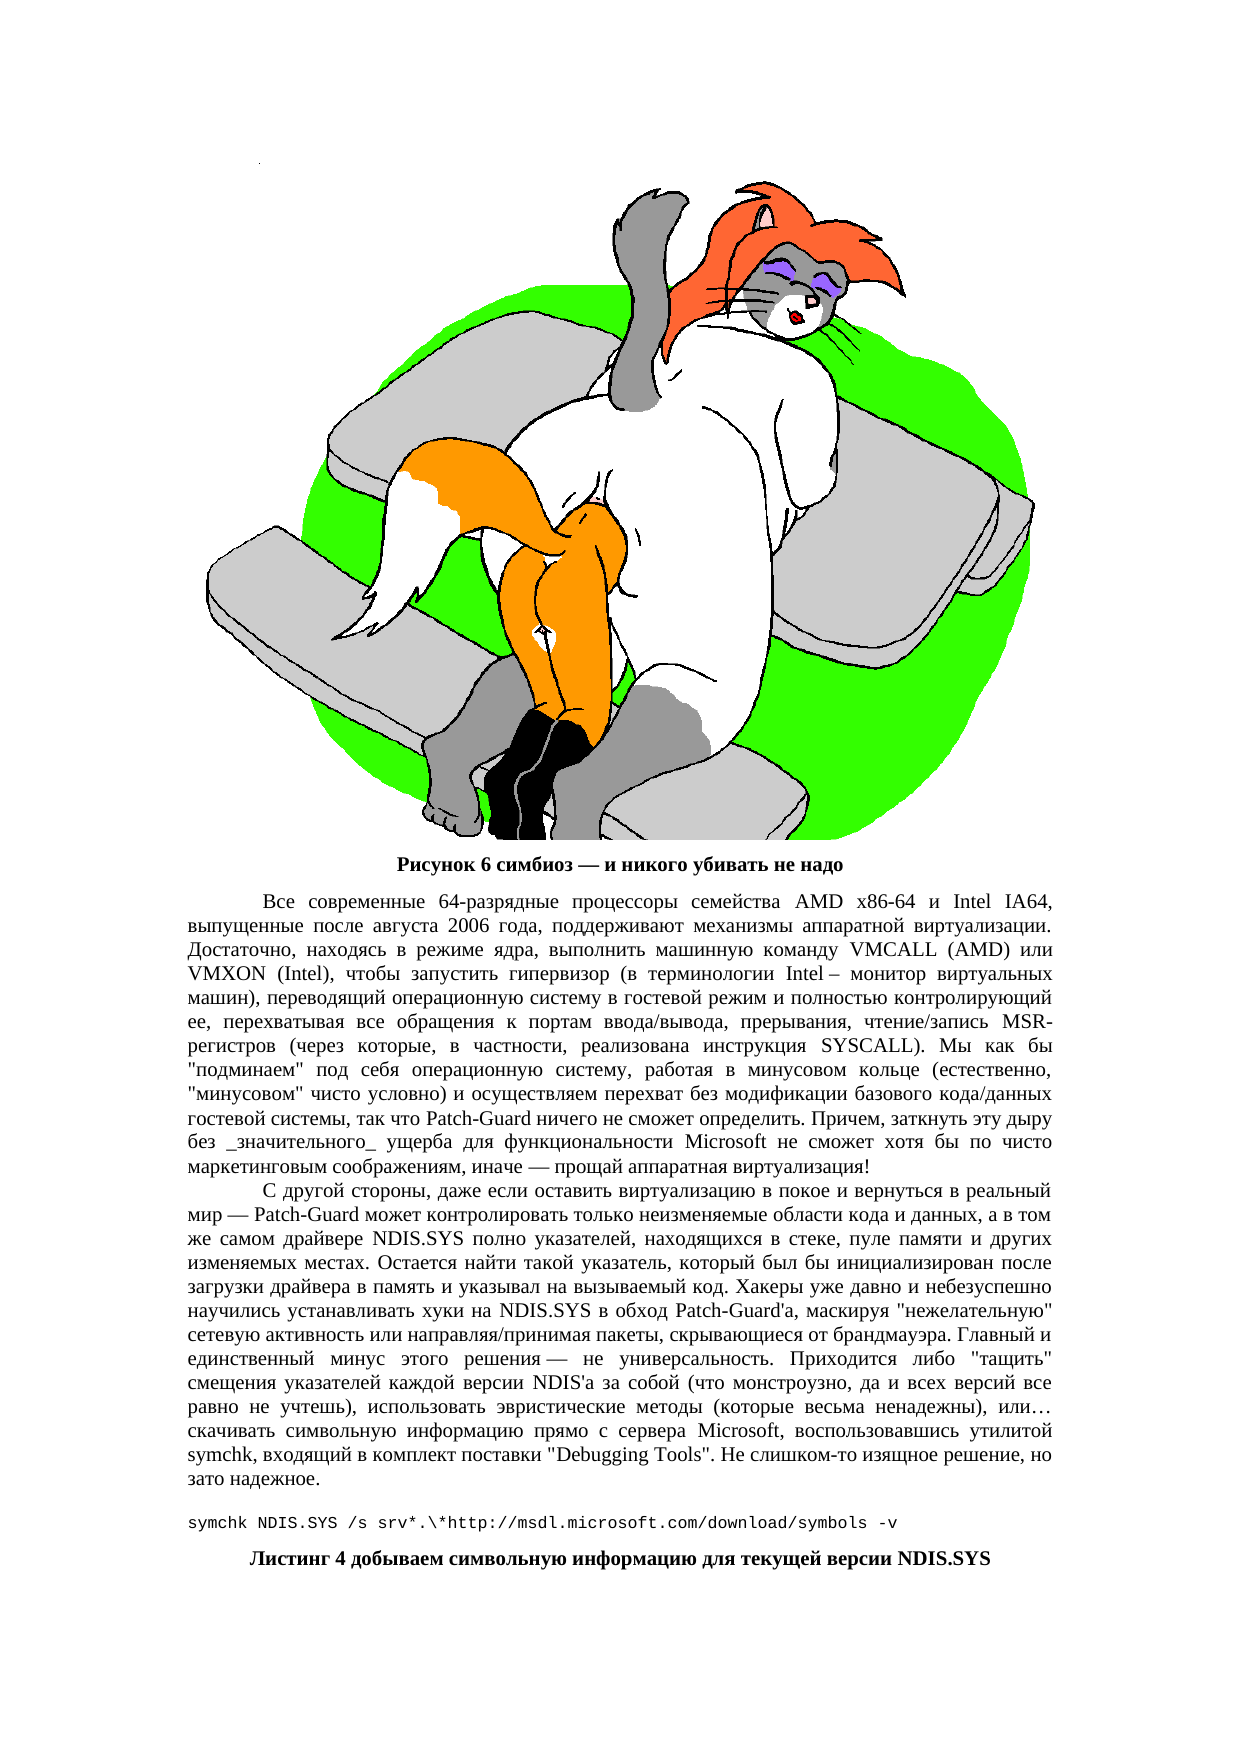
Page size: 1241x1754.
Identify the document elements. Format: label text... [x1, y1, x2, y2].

text Рисунок 6 симбиоз — и никого убивать не надо [187, 852, 1053, 876]
text Листинг 4 добываем символьную информацию для текущей версии NDIS.SYS [187, 1546, 1053, 1570]
picture [187, 150, 1053, 840]
text Все современные 64-разрядные процессоры семейства AMD x86-64 и Intel IA64, выпущенные после августа 2006 года, поддерживают механизмы аппаратной виртуализации. Достаточно, находясь в режиме ядра, выполнить машинную команду VMCALL (AMD) или VMXON (Intel), чтобы запустить гипервизор (в терминологии Intel – монитор виртуальных машин), переводящий операционную систему в гостевой режим и полностью контролирующий ее, перехватывая все обращения к портам ввода/вывода, прерывания, чтение/запись MSR-регистров (через которые, в частности, реализована инструкция SYSCALL). Мы как бы "подминаем" под себя операционную систему, работая в минусовом кольце (естественно, "минусовом" чисто условно) и осуществляем перехват без модификации базового кода/данных гостевой системы, так что Patch-Guard ничего не сможет определить. Причем, заткнуть эту дыру без _значительного_ ущерба для функциональности Microsoft не сможет хотя бы по чисто маркетинговым соображениям, иначе — прощай аппаратная виртуализация! [187, 889, 1053, 1178]
text С другой стороны, даже если оставить виртуализацию в покое и вернуться в реальный мир — Patch-Guard может контролировать только неизменяемые области кода и данных, а в том же самом драйвере NDIS.SYS полно указателей, находящихся в стеке, пуле памяти и других изменяемых местах. Остается найти такой указатель, который был бы инициализирован после загрузки драйвера в память и указывал на вызываемый код. Хакеры уже давно и небезуспешно научились устанавливать хуки на NDIS.SYS в обход Patch-Guard'а, маскируя "нежелательную" сетевую активность или направляя/принимая пакеты, скрывающиеся от брандмауэра. Главный и единственный минус этого решения — не универсальность. Приходится либо "тащить" смещения указателей каждой версии NDIS'а за собой (что монстроузно, да и всех версий все равно не учтешь), использовать эвристические методы (которые весьма ненадежны), или… скачивать символьную информацию прямо с сервера Microsoft, воспользовавшись утилитой symchk, входящий в комплект поставки "Debugging Tools". Не слишком-то изящное решение, но зато надежное. [187, 1178, 1053, 1490]
text symchk NDIS.SYS /s srv*.\*http://msdl.microsoft.com/download/symbols -v [187, 1514, 1053, 1533]
